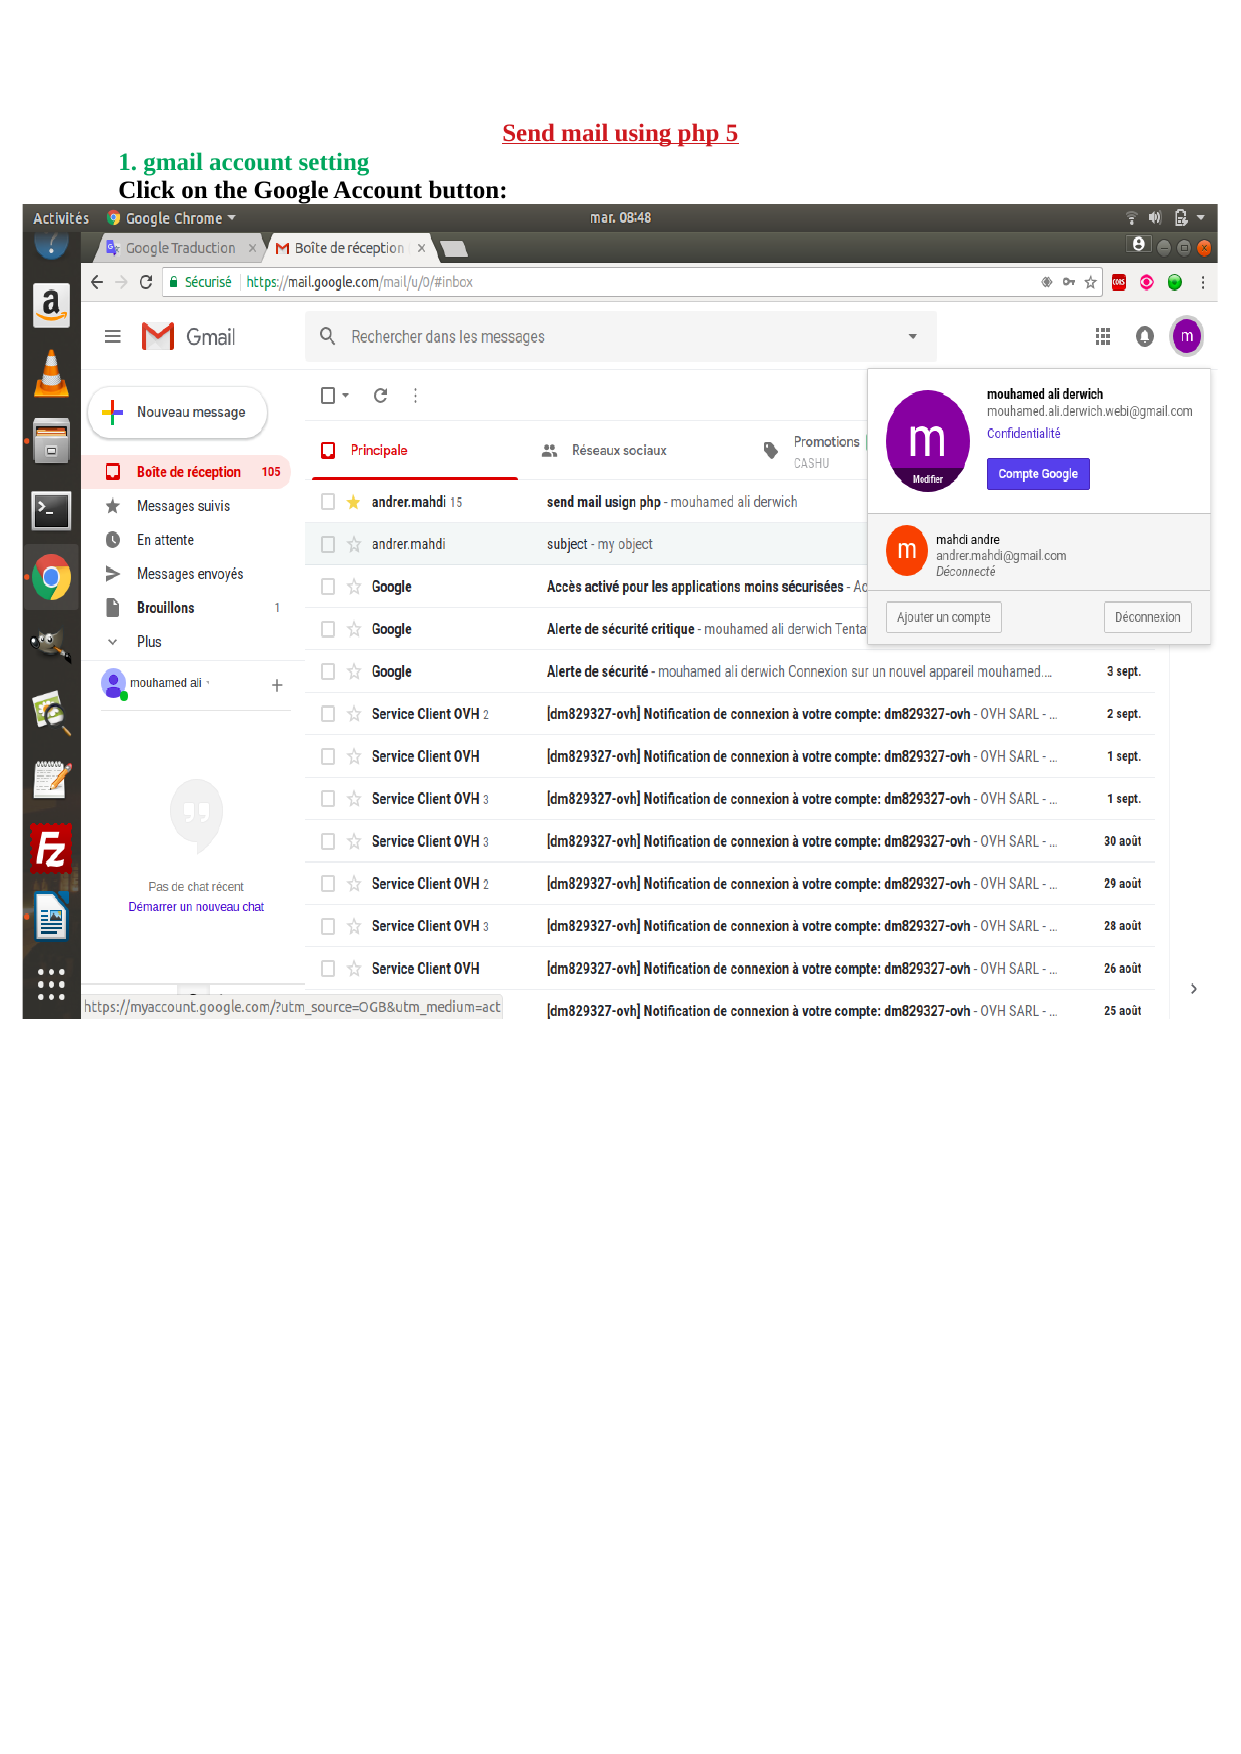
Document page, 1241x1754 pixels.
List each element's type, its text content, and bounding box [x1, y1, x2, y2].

picture [22, 204, 1218, 1019]
text 1. gmail account setting [118, 147, 1122, 176]
text Send mail using php 5 [118, 118, 1122, 147]
text Click on the Google Account button: [118, 176, 1122, 204]
